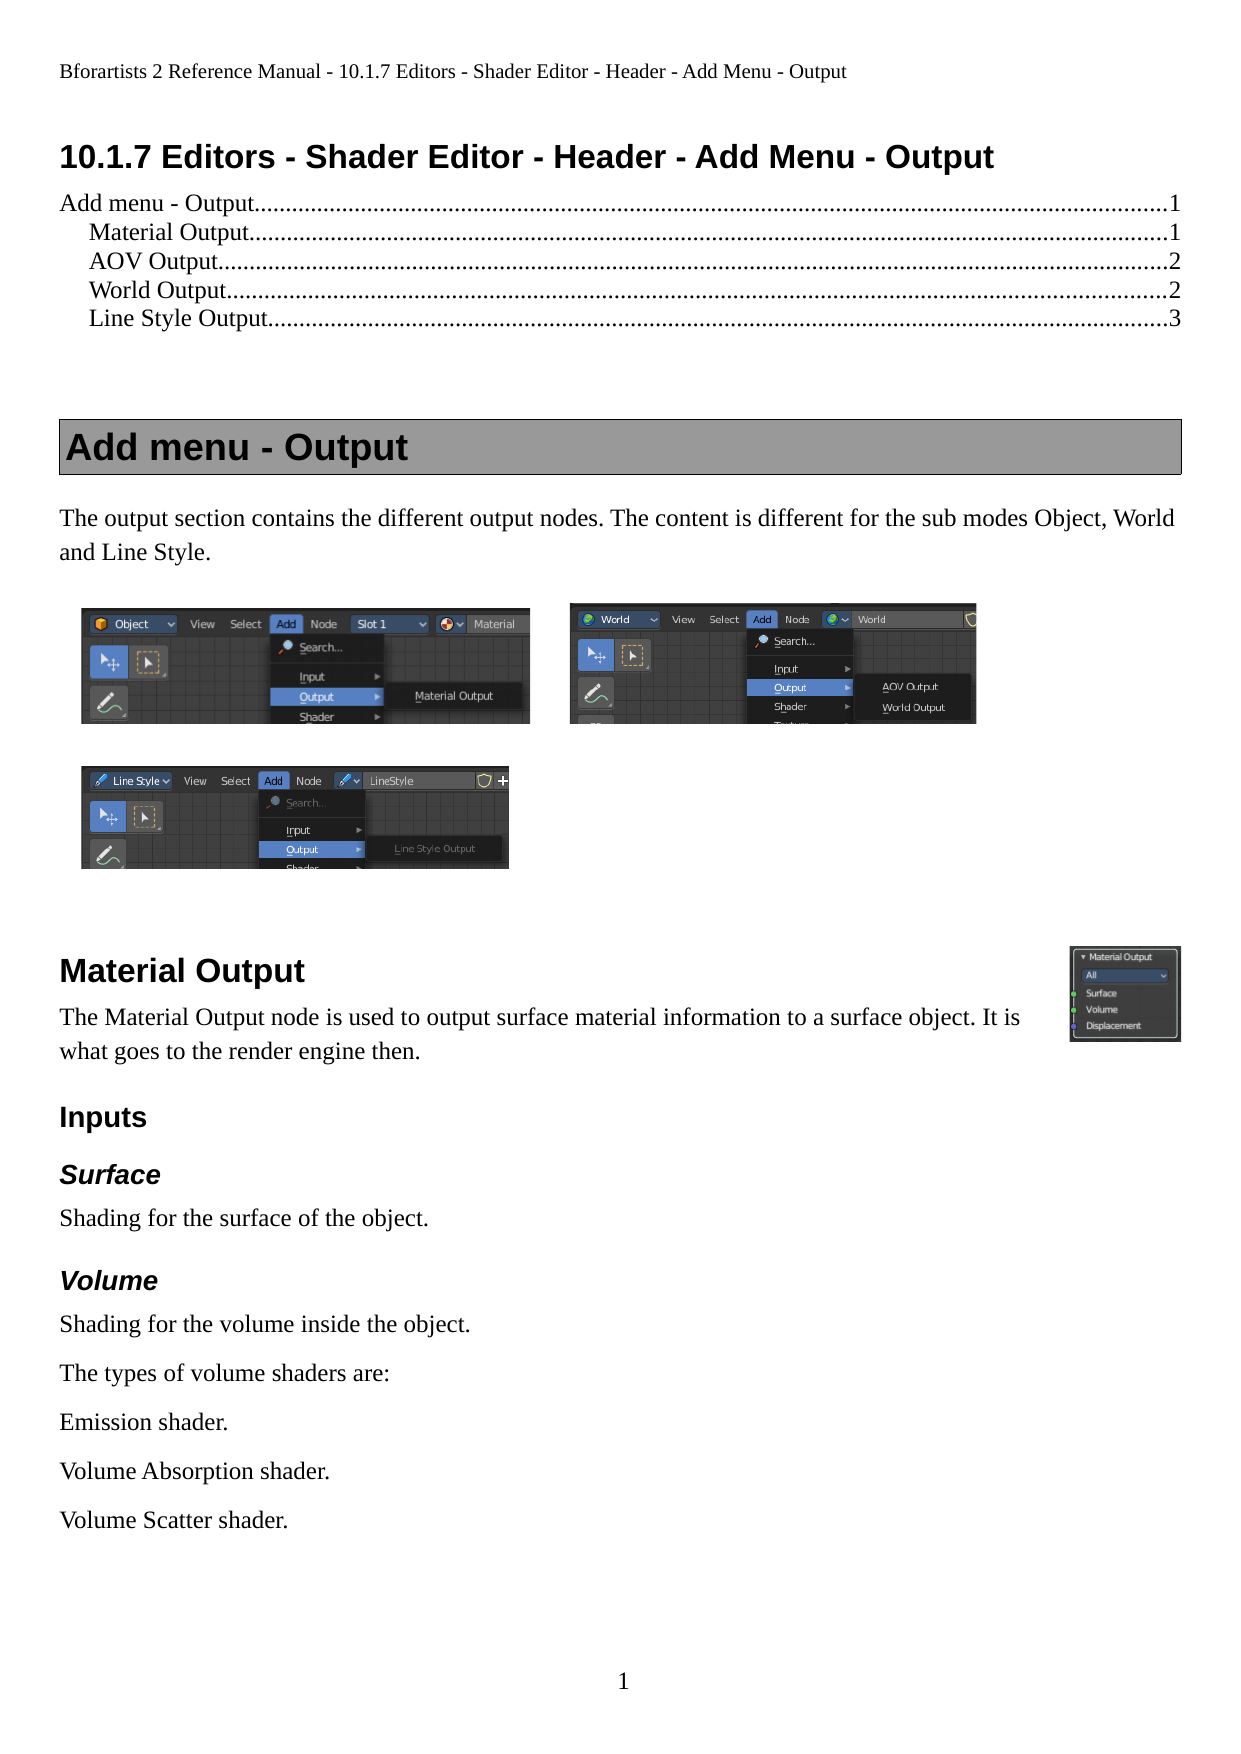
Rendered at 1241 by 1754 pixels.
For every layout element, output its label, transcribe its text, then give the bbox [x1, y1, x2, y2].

text Material Output 1 [88, 217, 1181, 246]
text Line Style Output 3 [88, 303, 1181, 332]
subtitle Inputs [59, 1100, 1181, 1133]
text Add menu - Output 1 [59, 188, 1181, 217]
picture [1069, 946, 1182, 1042]
subtitle 10.1.7 Editors - Shader Editor - Header - Add Menu - Output [59, 138, 1181, 176]
picture [569, 603, 977, 724]
text Volume Absorption shader. [59, 1456, 1181, 1485]
picture [81, 766, 509, 869]
text Emission shader. [59, 1407, 1181, 1436]
text Shading for the volume inside the object. [59, 1309, 1181, 1337]
text World Output 2 [88, 275, 1181, 303]
subtitle Volume [59, 1264, 1181, 1296]
picture [81, 608, 530, 724]
text AOV Output 2 [88, 246, 1181, 275]
text The output section contains the different output nodes. The content is different for the sub modes Object, World and Line Style. [59, 503, 1181, 566]
table_header Add menu - Output [60, 420, 1181, 474]
subtitle Surface [59, 1158, 1181, 1190]
subtitle Material Output [59, 950, 1069, 989]
text Volume Scatter shader. [59, 1505, 1181, 1534]
text The types of volume shaders are: [59, 1358, 1181, 1387]
text The Material Output node is used to output surface material information to a surface object. It is what goes to the render engine then. [59, 1002, 1181, 1065]
text Shading for the surface of the object. [59, 1203, 1181, 1232]
